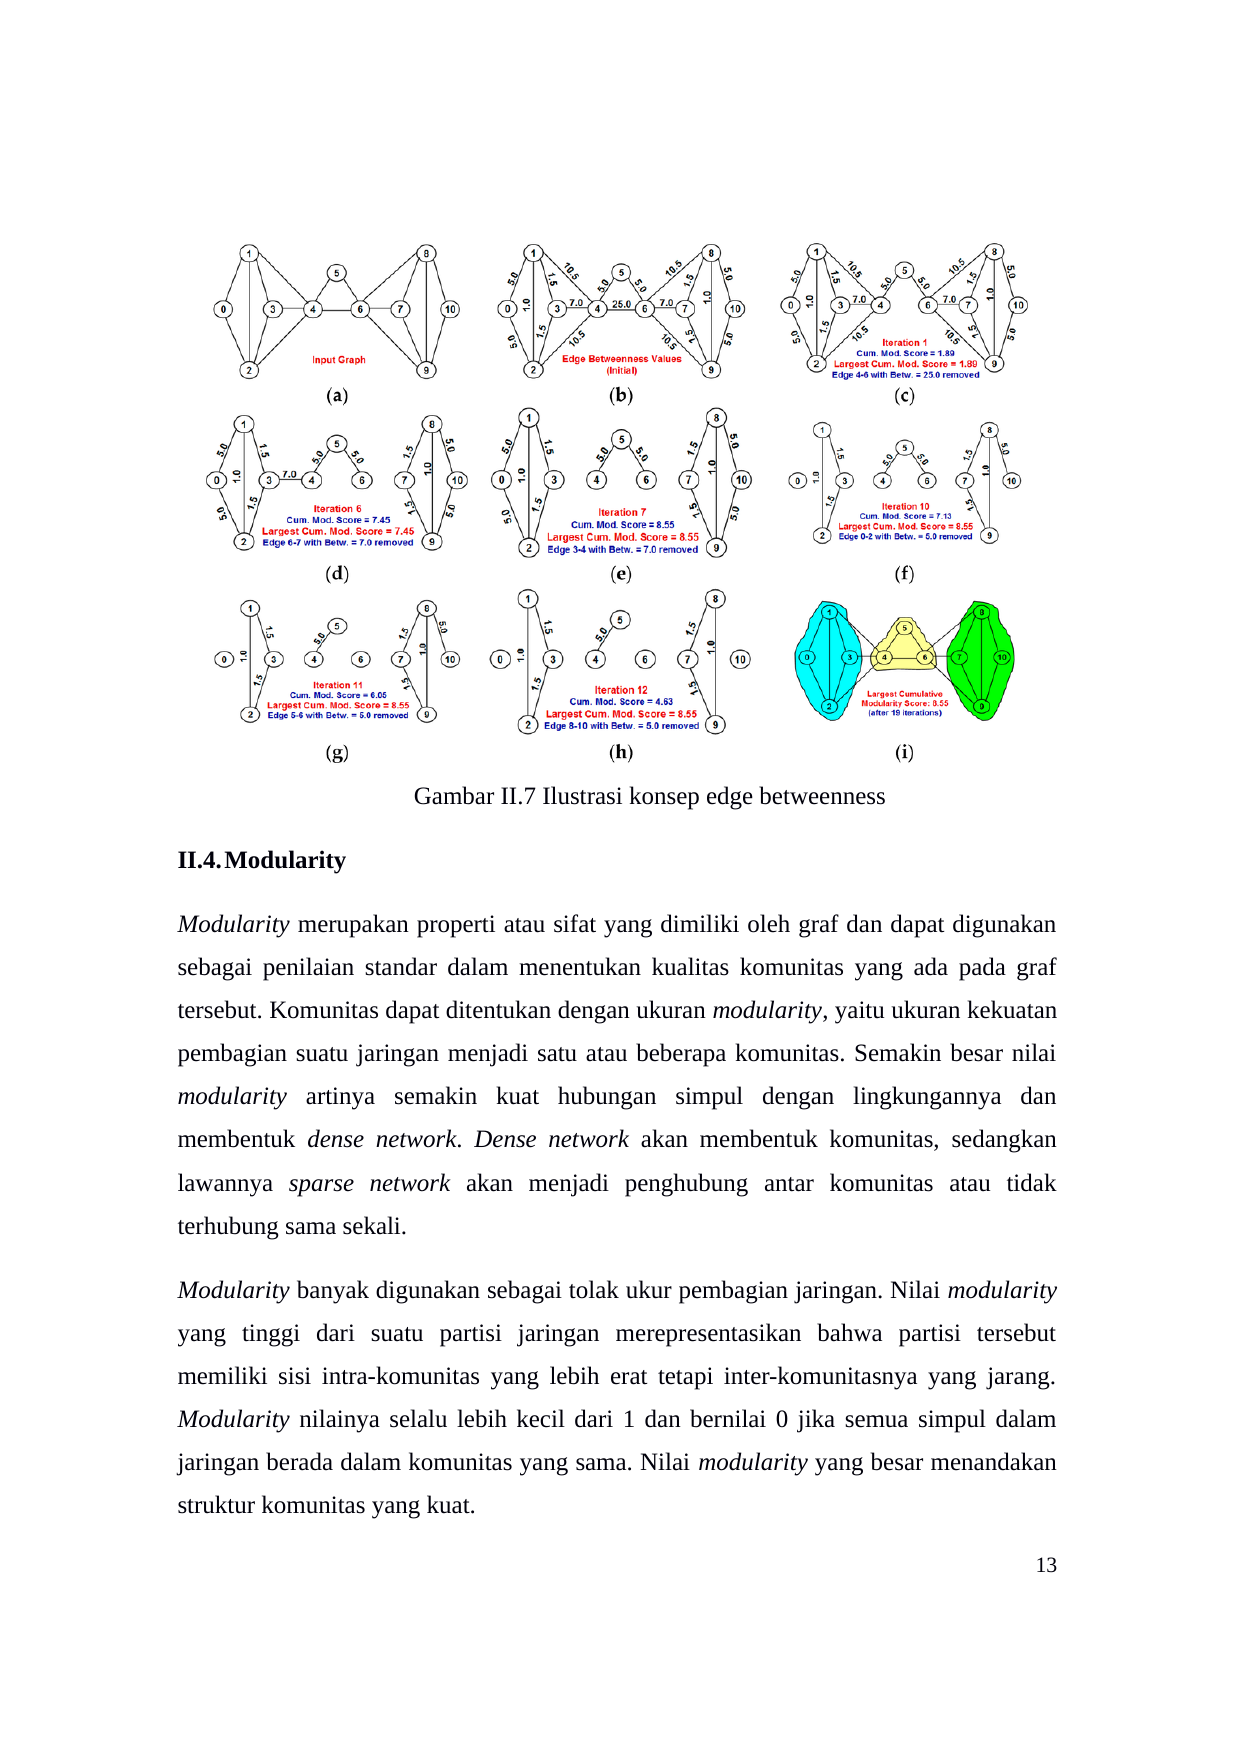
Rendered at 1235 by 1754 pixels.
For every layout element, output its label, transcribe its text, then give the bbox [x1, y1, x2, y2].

picture [202, 236, 1032, 767]
text Gambar II.7 Ilustrasi konsep edge betweenness [177, 236, 1057, 810]
subtitle Modularity [177, 845, 1057, 874]
text Modularity merupakan properti atau sifat yang dimiliki oleh graf dan dapat digunakan sebagai penilaian standar dalam menentukan kualitas komunitas yang ada pada graf tersebut. Komunitas dapat ditentukan dengan ukuran modularity, yaitu ukuran kekuatan pembagian suatu jaringan menjadi satu atau beberapa komunitas. Semakin besar nilai modularity artinya semakin kuat hubungan simpul dengan lingkungannya dan membentuk dense network. Dense network akan membentuk komunitas, sedangkan lawannya sparse network akan menjadi penghubung antar komunitas atau tidak terhubung sama sekali. [177, 909, 1057, 1239]
text Modularity banyak digunakan sebagai tolak ukur pembagian jaringan. Nilai modularity yang tinggi dari suatu partisi jaringan merepresentasikan bahwa partisi tersebut memiliki sisi intra-komunitas yang lebih erat tetapi inter-komunitasnya yang jarang. Modularity nilainya selalu lebih kecil dari 1 dan bernilai 0 jika semua simpul dalam jaringan berada dalam komunitas yang sama. Nilai modularity yang besar menandakan struktur komunitas yang kuat. [177, 1275, 1057, 1519]
